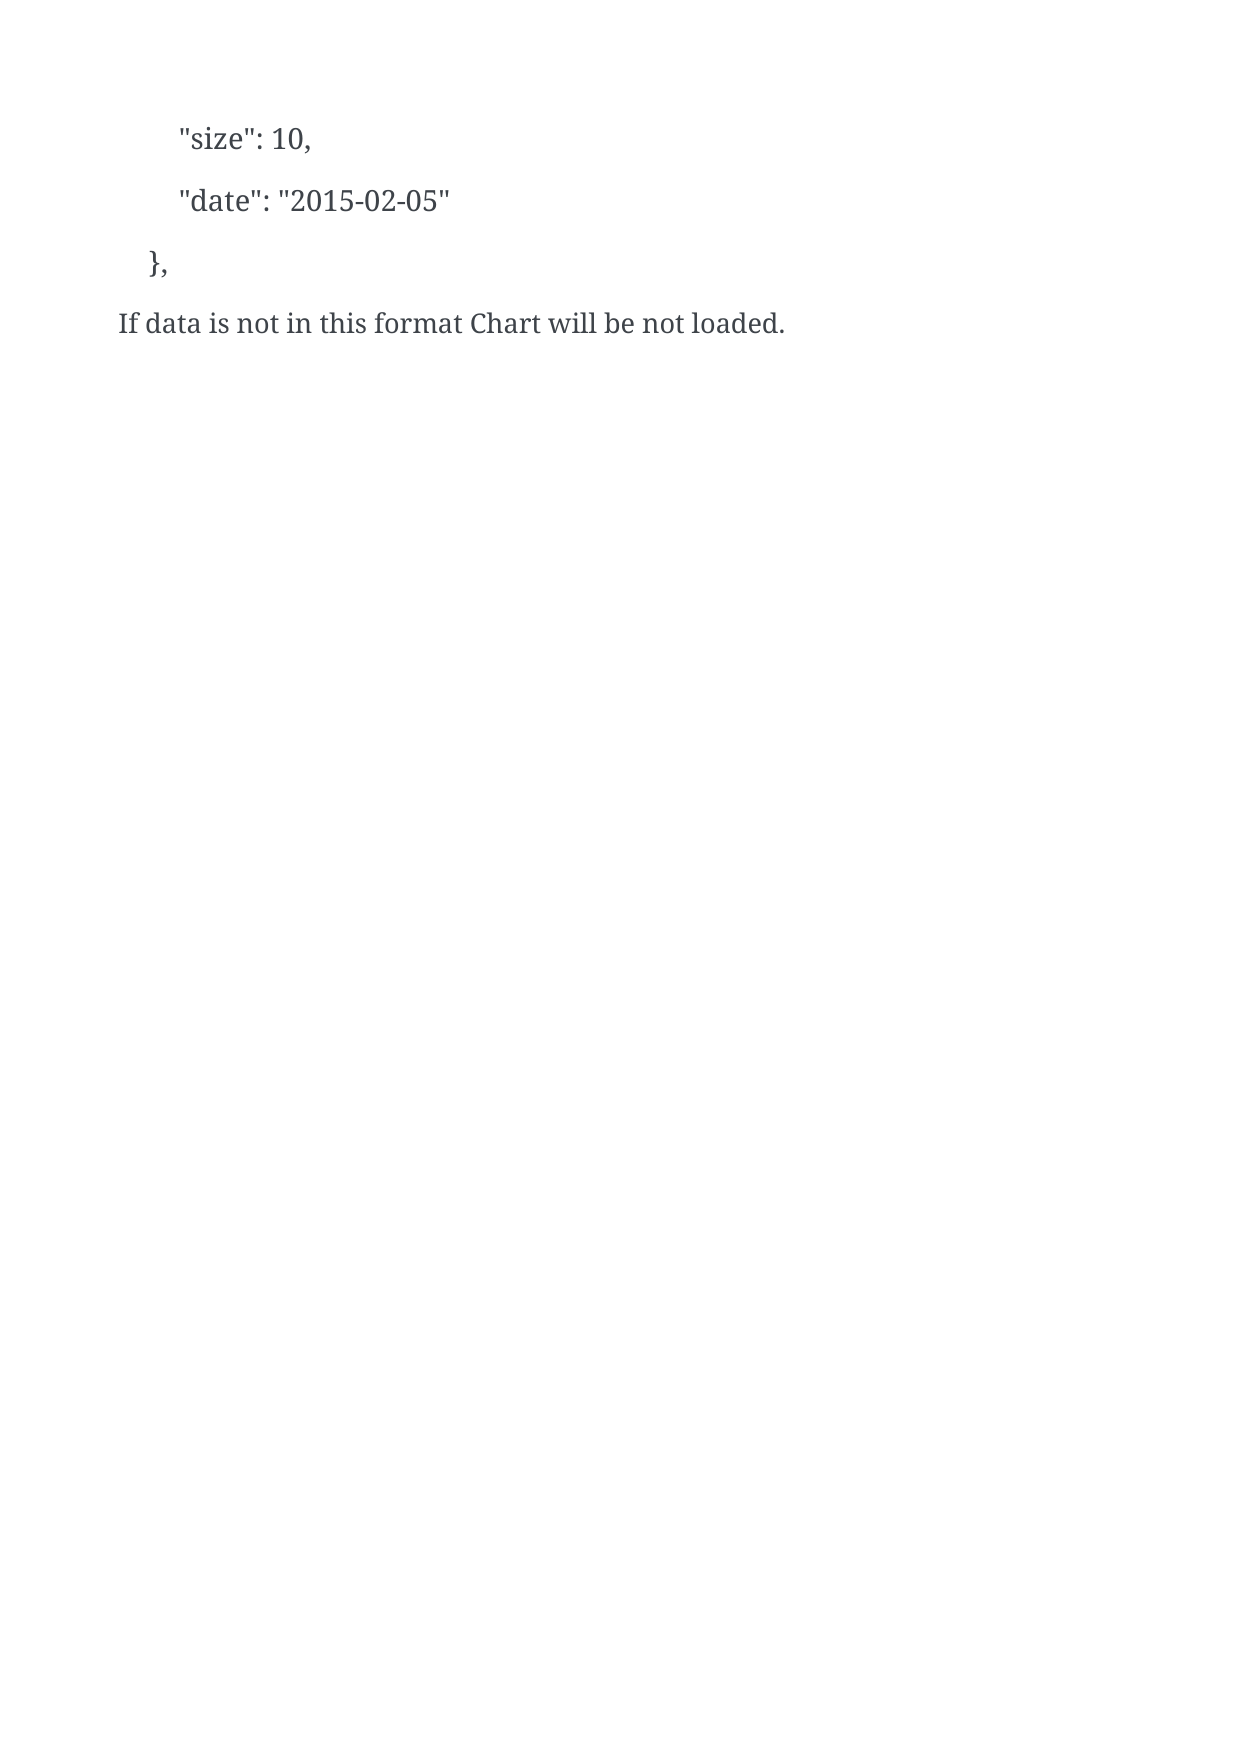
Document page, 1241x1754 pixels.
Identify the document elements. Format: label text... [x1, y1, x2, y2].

text "date": "2015-02-05" [118, 180, 1122, 220]
text }, [118, 242, 1122, 282]
text "size": 10, [118, 118, 1122, 158]
text If data is not in this format Chart will be not loaded. [118, 305, 1122, 342]
